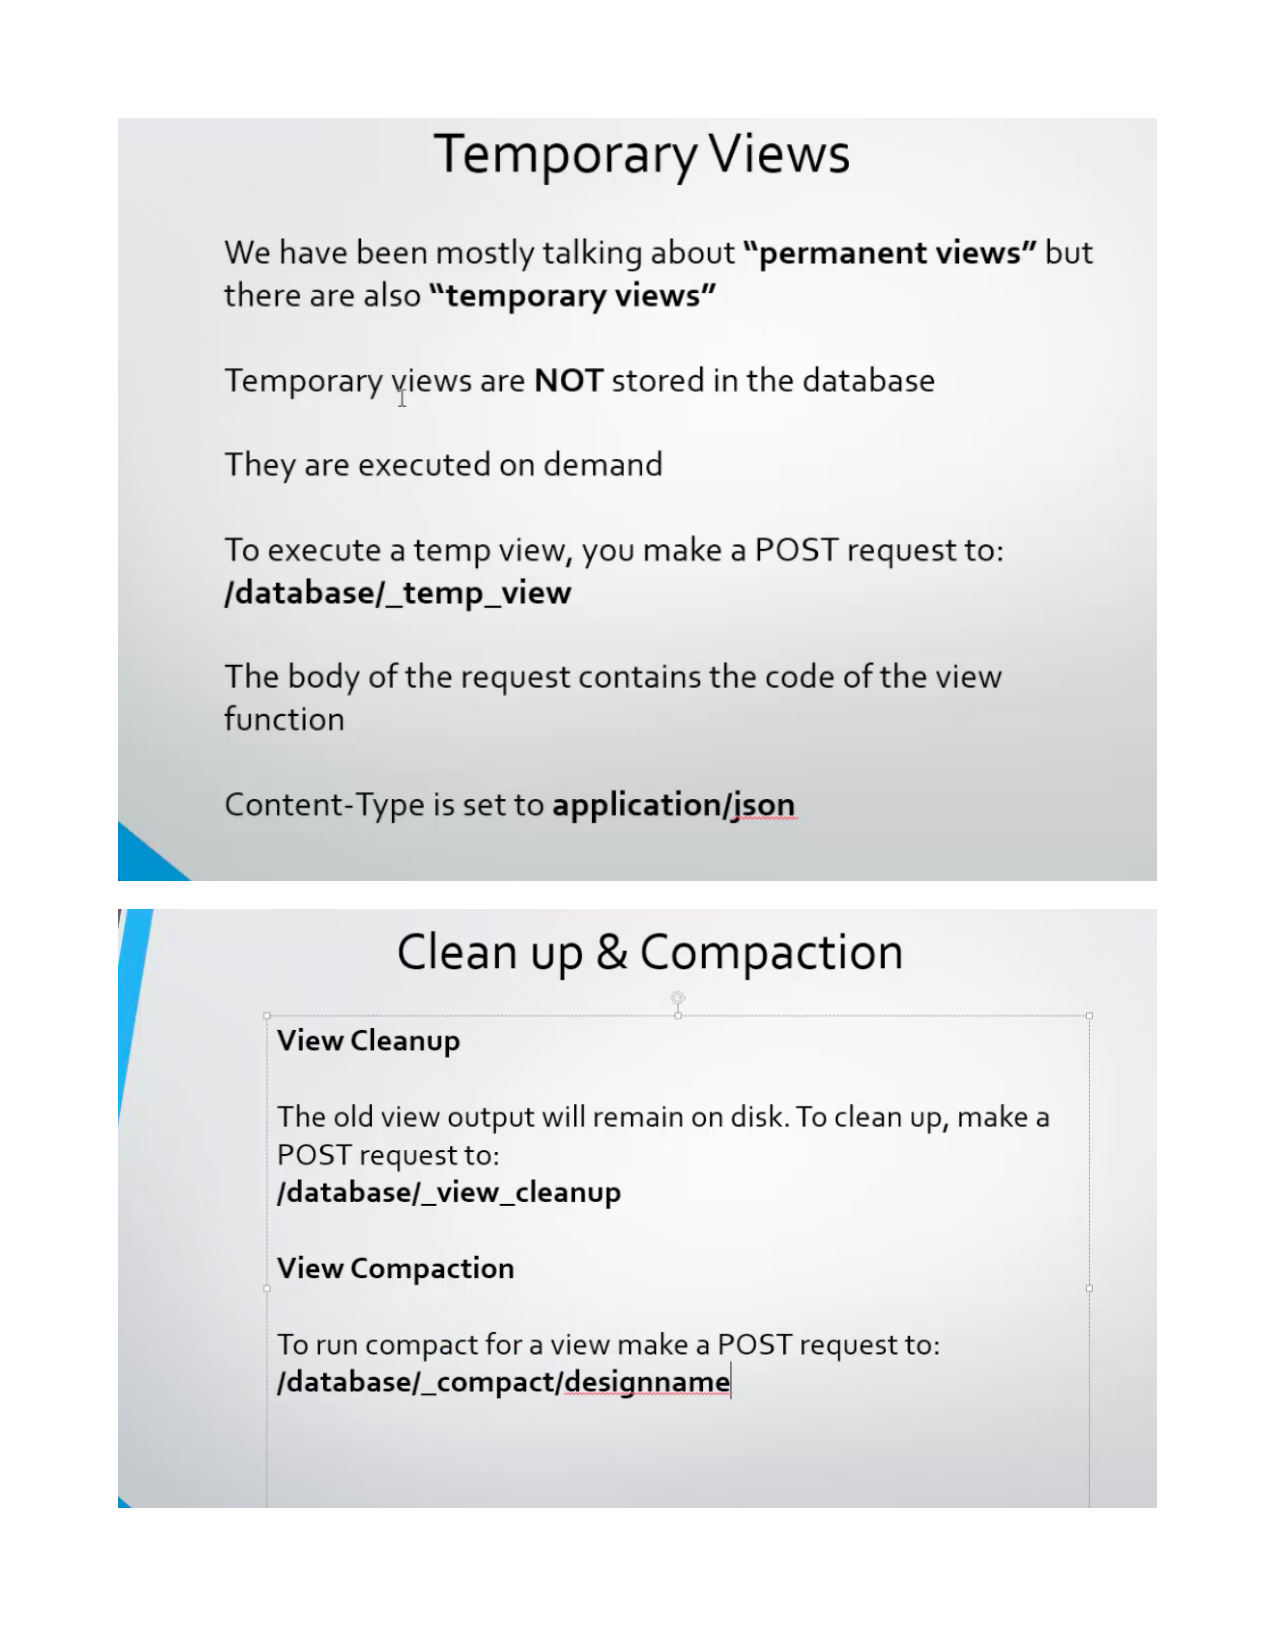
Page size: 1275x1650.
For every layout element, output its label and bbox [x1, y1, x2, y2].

picture [118, 118, 1157, 881]
picture [118, 909, 1157, 1508]
